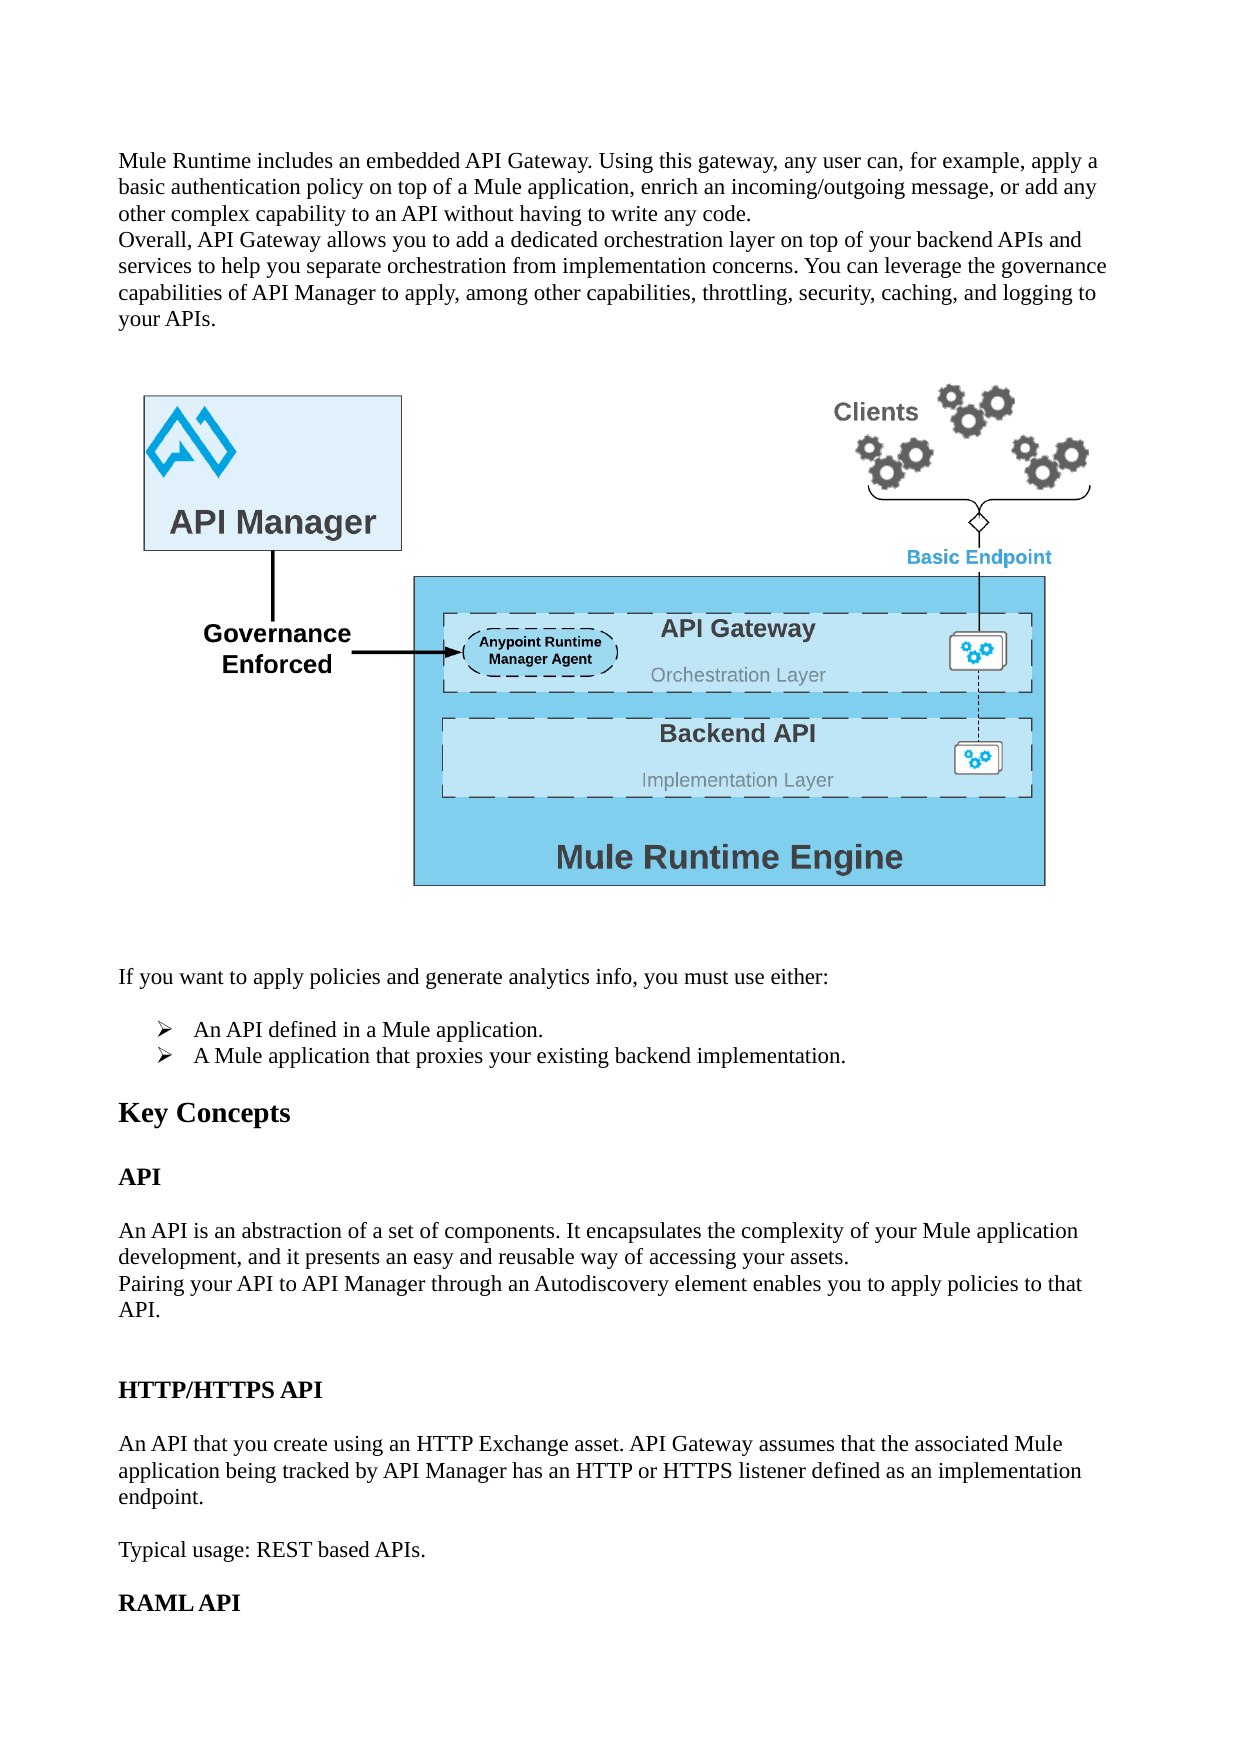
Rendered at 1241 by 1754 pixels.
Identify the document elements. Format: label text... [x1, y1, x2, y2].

text Mule Runtime includes an embedded API Gateway. Using this gateway, any user can, for example, apply a basic authentication policy on top of a Mule application, enrich an incoming/outgoing message, or add any other complex capability to an API without having to write any code. [118, 147, 1122, 226]
picture [118, 357, 1123, 911]
text HTTP/HTTPS API [118, 1375, 1122, 1404]
text An API is an abstraction of a set of components. It encapsulates the complexity of your Mule application development, and it presents an easy and reusable way of accessing your assets. [118, 1217, 1122, 1270]
text If you want to apply policies and generate analytics info, you must use either: [118, 963, 1122, 989]
list A Mule application that proxies your existing backend implementation. [156, 1042, 1122, 1068]
text API [118, 1162, 1122, 1191]
list An API defined in a Mule application. [156, 1016, 1122, 1042]
text RAML API [118, 1588, 1122, 1617]
text Key Concepts [118, 1095, 1122, 1128]
text Typical usage: REST based APIs. [118, 1536, 1122, 1562]
text Overall, API Gateway allows you to add a dedicated orchestration layer on top of your backend APIs and services to help you separate orchestration from implementation concerns. You can leverage the governance capabilities of API Manager to apply, among other capabilities, throttling, security, caching, and logging to your APIs. [118, 226, 1122, 331]
text Pairing your API to API Manager through an Autodiscovery element enables you to apply policies to that API. [118, 1270, 1122, 1322]
text An API that you create using an HTTP Exchange asset. API Gateway assumes that the associated Mule application being tracked by API Manager has an HTTP or HTTPS listener defined as an implementation endpoint. [118, 1430, 1122, 1509]
